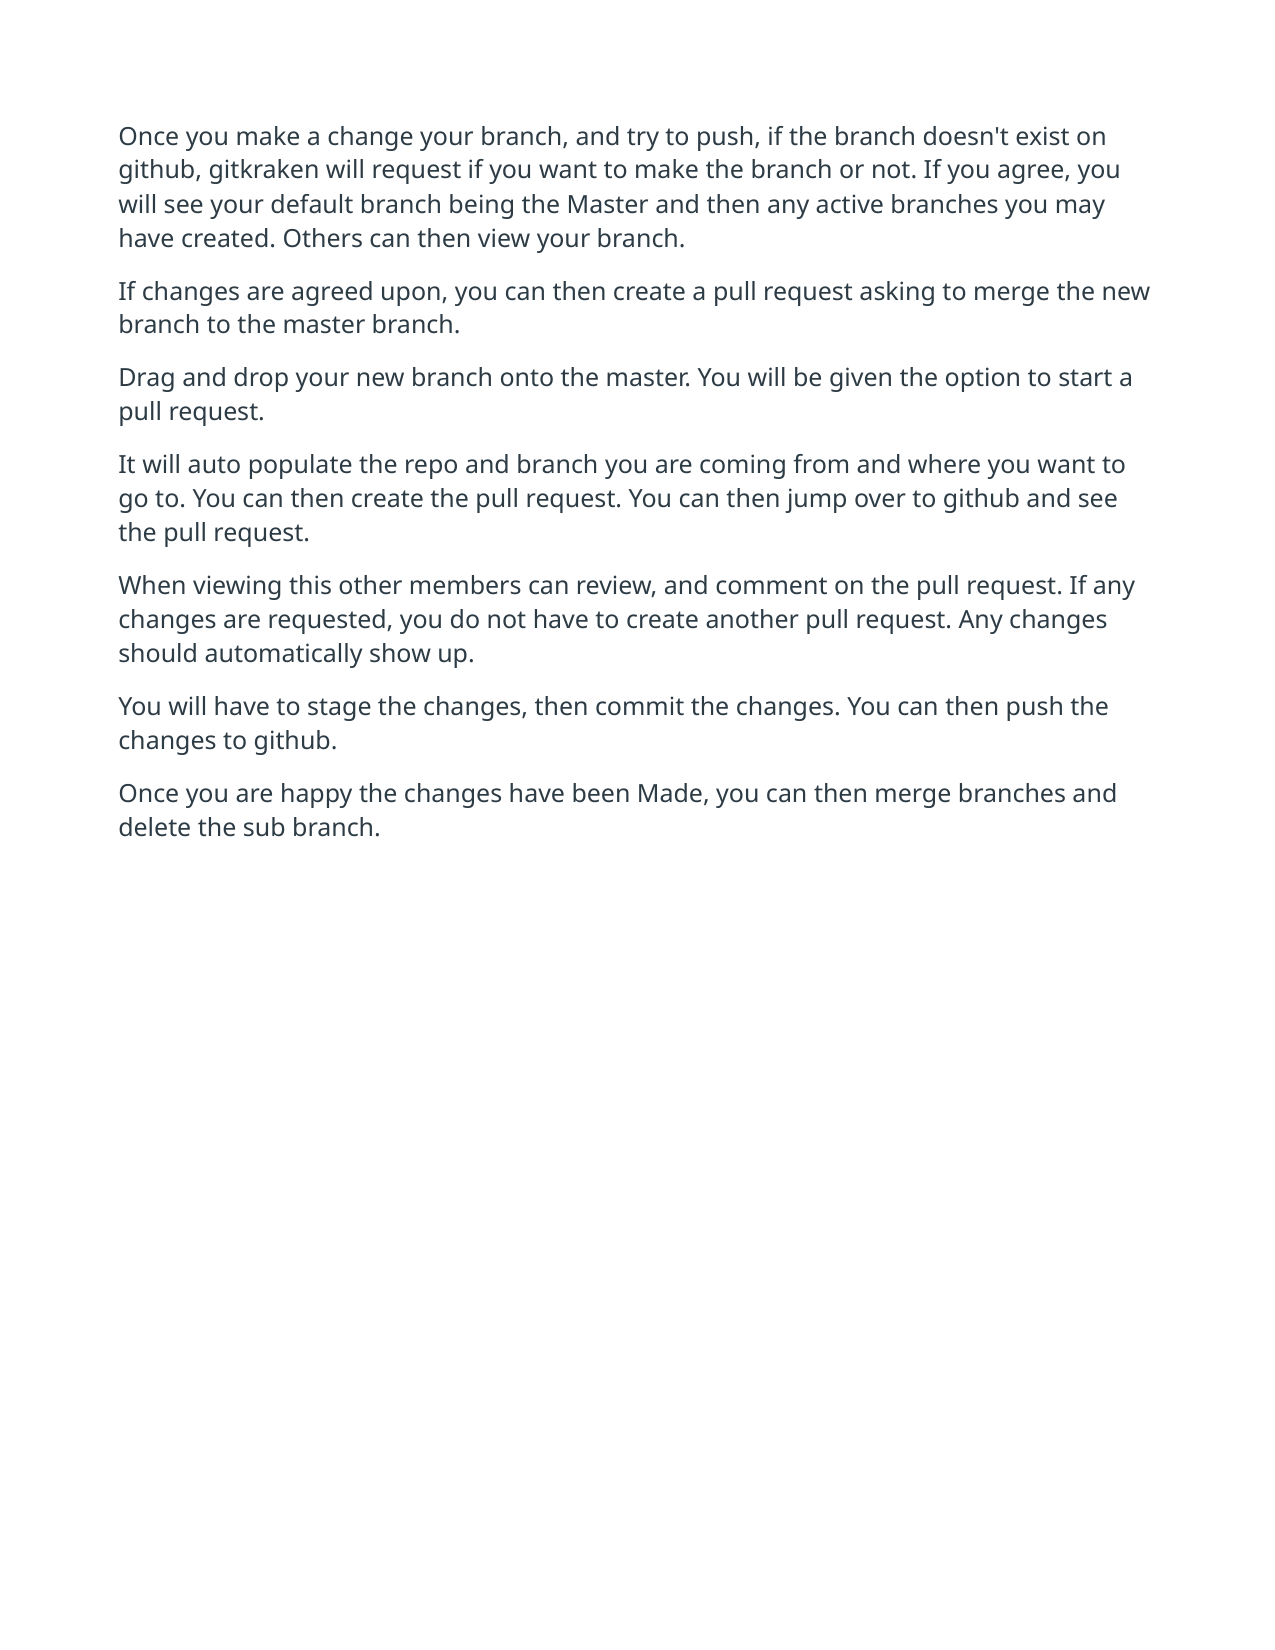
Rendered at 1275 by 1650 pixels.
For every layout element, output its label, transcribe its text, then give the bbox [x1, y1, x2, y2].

text You will have to stage the changes, then commit the changes. You can then push the changes to github. [118, 689, 1157, 757]
text If changes are agreed upon, you can then create a pull request asking to merge the new branch to the master branch. [118, 273, 1157, 341]
text It will auto populate the repo and branch you are coming from and where you want to go to. You can then create the pull request. You can then jump over to github and see the pull request. [118, 447, 1157, 549]
text When viewing this other members can review, and comment on the pull request. If any changes are requested, you do not have to create another pull request. Any changes should automatically show up. [118, 568, 1157, 670]
text Once you make a change your branch, and try to push, if the branch doesn't exist on github, gitkraken will request if you want to make the branch or not. If you agree, you will see your default branch being the Master and then any active branches you may have created. Others can then view your branch. [118, 118, 1157, 254]
text Drag and drop your new branch onto the master. You will be given the option to start a pull request. [118, 360, 1157, 428]
text Once you are happy the changes have been Made, you can then merge branches and delete the sub branch. [118, 776, 1157, 844]
